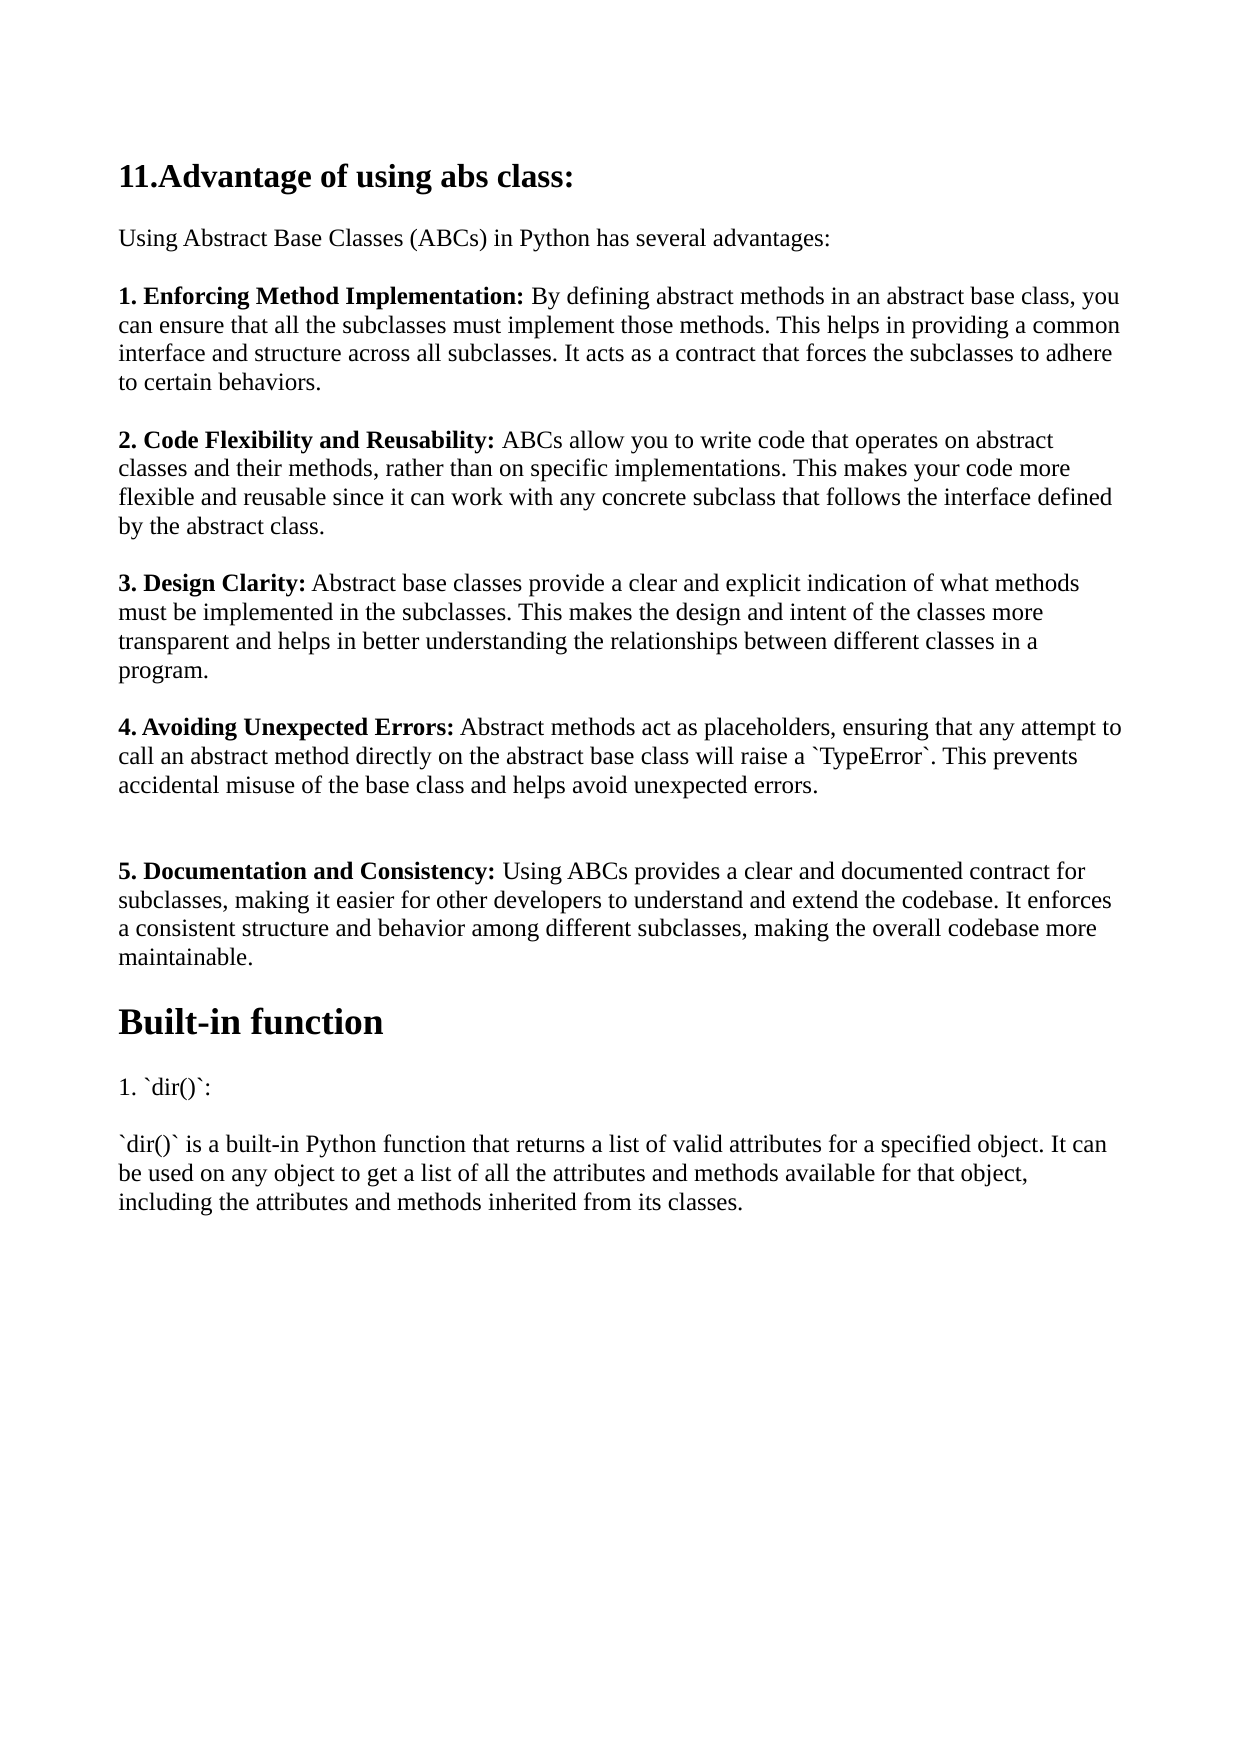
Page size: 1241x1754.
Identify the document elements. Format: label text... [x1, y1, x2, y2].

text `dir()` is a built-in Python function that returns a list of valid attributes for a specified object. It can be used on any object to get a list of all the attributes and methods available for that object, including the attributes and methods inherited from its classes. [118, 1129, 1122, 1215]
text 3. Design Clarity: Abstract base classes provide a clear and explicit indication of what methods must be implemented in the subclasses. This makes the design and intent of the classes more transparent and helps in better understanding the relationships between different classes in a program. [118, 568, 1122, 683]
text Built-in function [118, 1000, 1122, 1043]
text 11.Advantage of using abs class: [118, 156, 1122, 195]
text 5. Documentation and Consistency: Using ABCs provides a clear and documented contract for subclasses, making it easier for other developers to understand and extend the codebase. It enforces a consistent structure and behavior among different subclasses, making the overall codebase more maintainable. [118, 856, 1122, 971]
text 2. Code Flexibility and Reusability: ABCs allow you to write code that operates on abstract classes and their methods, rather than on specific implementations. This makes your code more flexible and reusable since it can work with any concrete subclass that follows the interface defined by the abstract class. [118, 425, 1122, 540]
text 1. Enforcing Method Implementation: By defining abstract methods in an abstract base class, you can ensure that all the subclasses must implement those methods. This helps in providing a common interface and structure across all subclasses. It acts as a contract that forces the subclasses to adhere to certain behaviors. [118, 281, 1122, 396]
text 4. Avoiding Unexpected Errors: Abstract methods act as placeholders, ensuring that any attempt to call an abstract method directly on the abstract base class will raise a `TypeError`. This prevents accidental misuse of the base class and helps avoid unexpected errors. [118, 712, 1122, 798]
text Using Abstract Base Classes (ABCs) in Python has several advantages: [118, 223, 1122, 252]
text 1. `dir()`: [118, 1072, 1122, 1100]
